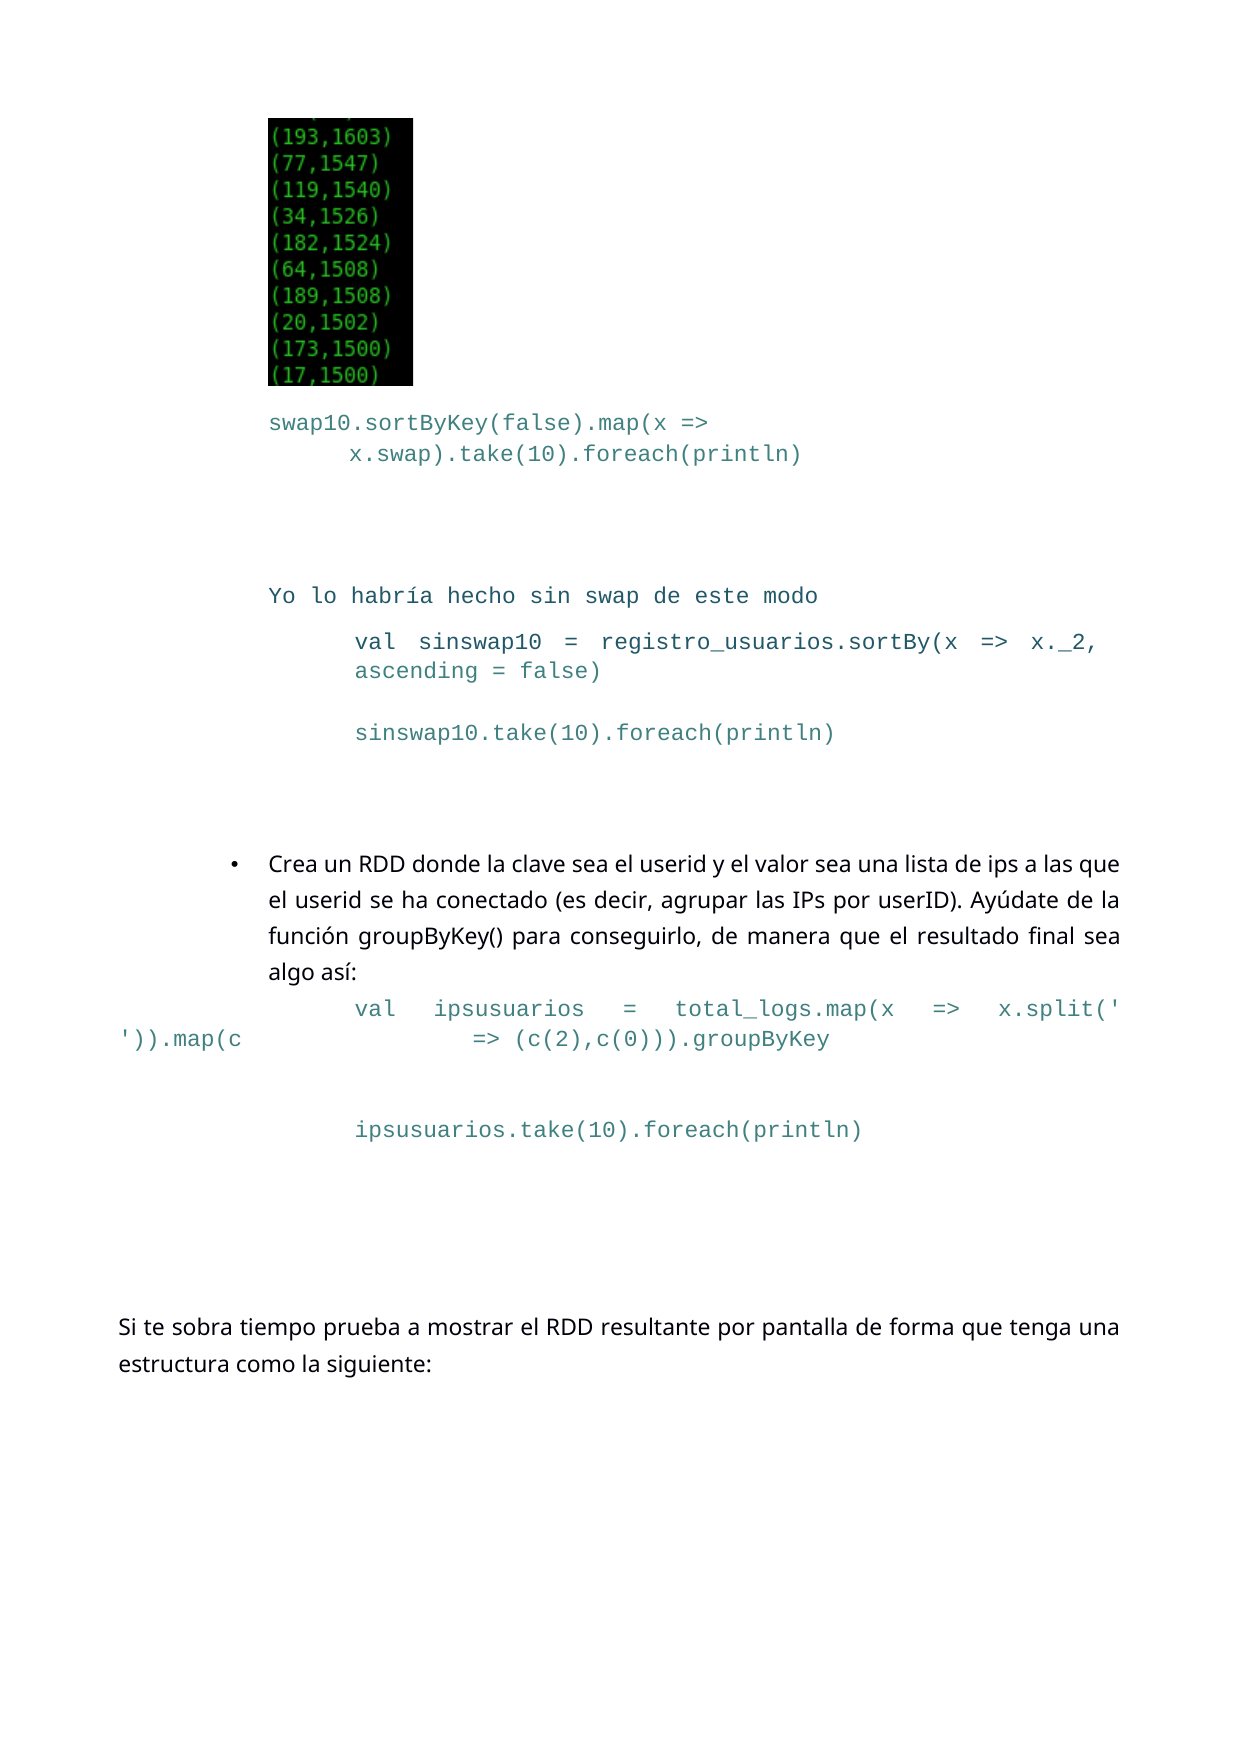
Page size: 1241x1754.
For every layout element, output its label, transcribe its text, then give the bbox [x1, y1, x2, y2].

text sinswap10.take(10).foreach(println) [118, 722, 1122, 748]
text val ipsusuarios = total_logs.map(x => x.split(' ')).map(c => (c(2),c(0))).groupByKey [118, 992, 1122, 1053]
text swap10.sortByKey(false).map(x => x.swap).take(10).foreach(println) [231, 411, 1122, 468]
text Yo lo habría hecho sin swap de este modo [231, 584, 1122, 610]
text ipsusuarios.take(10).foreach(println) [118, 1119, 1122, 1145]
text val sinswap10 = registro_usuarios.sortBy(x => x._2, ascending = false) [118, 630, 1122, 686]
list Crea un RDD donde la clave sea el userid y el valor sea una lista de ips a las que el userid se ha conectado (es decir, agrupar las IPs por userID). Ayúdate de la función groupByKey() para conseguirlo, de manera que el resultado final sea algo así: [231, 848, 1122, 987]
text Si te sobra tiempo prueba a mostrar el RDD resultante por pantalla de forma que tenga una estructura como la siguiente: [118, 1311, 1122, 1380]
